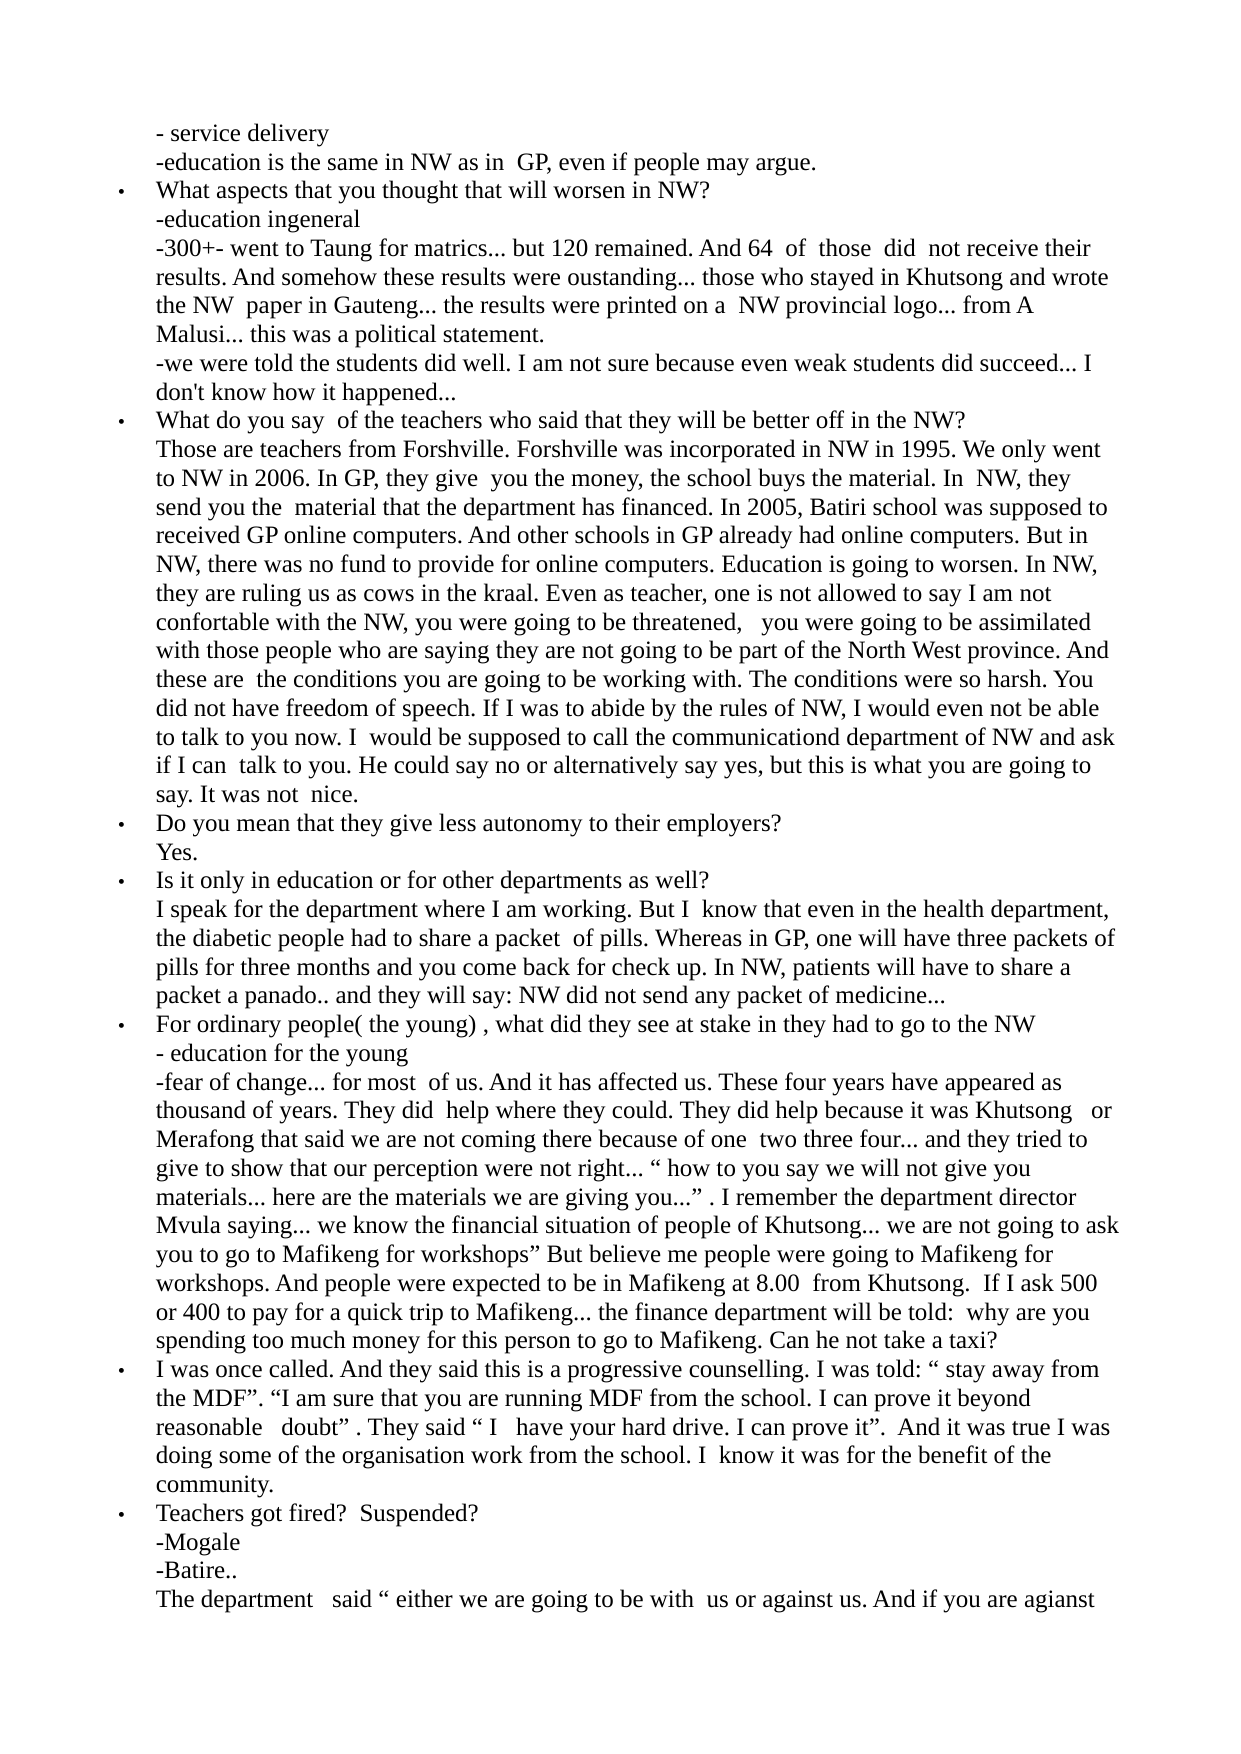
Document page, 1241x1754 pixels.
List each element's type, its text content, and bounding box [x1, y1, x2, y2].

list - service delivery [118, 118, 1122, 147]
list -education ingeneral [118, 204, 1122, 233]
list -fear of change... for most of us. And it has affected us. These four years have appeared as thousand of years. They did help where they could. They did help because it was Khutsong or Merafong that said we are not coming there because of one two three four... and they tried to give to show that our perception were not right... “ how to you say we will not give you materials... here are the materials we are giving you...” . I remember the department director Mvula saying... we know the financial situation of people of Khutsong... we are not going to ask you to go to Mafikeng for workshops” But believe me people were going to Mafikeng for workshops. And people were expected to be in Mafikeng at 8.00 from Khutsong. If I ask 500 or 400 to pay for a quick trip to Mafikeng... the finance department will be told: why are you spending too much money for this person to go to Mafikeng. Can he not take a taxi? [118, 1067, 1122, 1354]
list Yes. [118, 837, 1122, 866]
list - education for the young [118, 1038, 1122, 1067]
list I was once called. And they said this is a progressive counselling. I was told: “ stay away from the MDF”. “I am sure that you are running MDF from the school. I can prove it beyond reasonable doubt” . They said “ I have your hard drive. I can prove it”. And it was true I was doing some of the organisation work from the school. I know it was for the benefit of the community. [118, 1354, 1122, 1498]
list -300+- went to Taung for matrics... but 120 remained. And 64 of those did not receive their results. And somehow these results were oustanding... those who stayed in Khutsong and wrote the NW paper in Gauteng... the results were printed on a NW provincial logo... from A Malusi... this was a political statement. [118, 233, 1122, 348]
list The department said “ either we are going to be with us or against us. And if you are agianst [118, 1584, 1122, 1613]
list For ordinary people( the young) , what did they see at stake in they had to go to the NW [118, 1009, 1122, 1038]
list I speak for the department where I am working. But I know that even in the health department, the diabetic people had to share a packet of pills. Whereas in GP, one will have three packets of pills for three months and you come back for check up. In NW, patients will have to share a packet a panado.. and they will say: NW did not send any packet of medicine... [118, 894, 1122, 1009]
list -Mogale [118, 1527, 1122, 1556]
list Do you mean that they give less autonomy to their employers? [118, 808, 1122, 837]
list Is it only in education or for other departments as well? [118, 866, 1122, 894]
list -education is the same in NW as in GP, even if people may argue. [118, 147, 1122, 176]
list -Batire.. [118, 1556, 1122, 1584]
list Teachers got fired? Suspended? [118, 1498, 1122, 1527]
list What aspects that you thought that will worsen in NW? [118, 176, 1122, 204]
list -we were told the students did well. I am not sure because even weak students did succeed... I don't know how it happened... [118, 348, 1122, 406]
list What do you say of the teachers who said that they will be better off in the NW? [118, 406, 1122, 434]
list Those are teachers from Forshville. Forshville was incorporated in NW in 1995. We only went to NW in 2006. In GP, they give you the money, the school buys the material. In NW, they send you the material that the department has financed. In 2005, Batiri school was supposed to received GP online computers. And other schools in GP already had online computers. But in NW, there was no fund to provide for online computers. Education is going to worsen. In NW, they are ruling us as cows in the kraal. Even as teacher, one is not allowed to say I am not confortable with the NW, you were going to be threatened, you were going to be assimilated with those people who are saying they are not going to be part of the North West province. And these are the conditions you are going to be working with. The conditions were so harsh. You did not have freedom of speech. If I was to abide by the rules of NW, I would even not be able to talk to you now. I would be supposed to call the communicationd department of NW and ask if I can talk to you. He could say no or alternatively say yes, but this is what you are going to say. It was not nice. [118, 434, 1122, 808]
